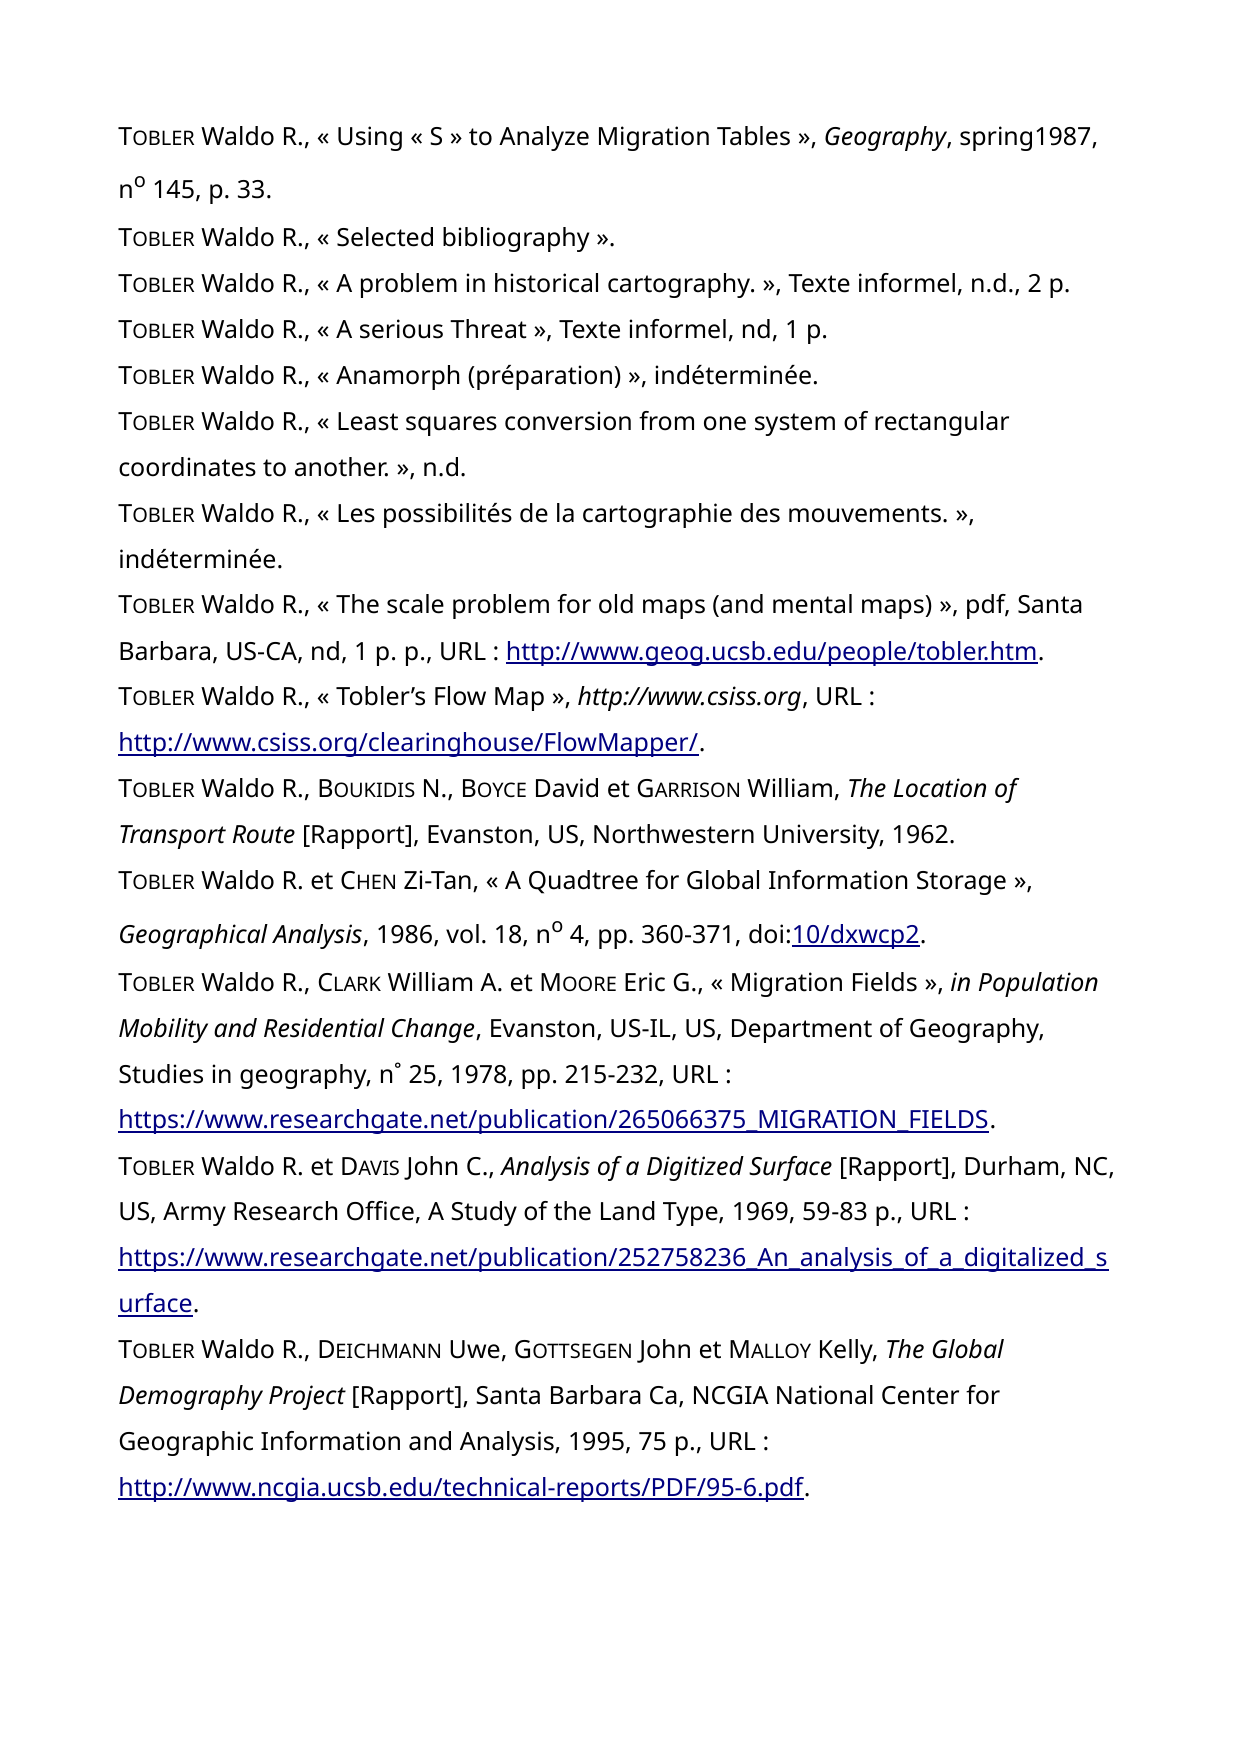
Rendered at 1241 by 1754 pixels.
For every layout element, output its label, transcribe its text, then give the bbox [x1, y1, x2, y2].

text Tobler Waldo R., « Tobler’s Flow Map », http://www.csiss.org, URL : http://www.csiss.org/clearinghouse/FlowMapper/. [118, 679, 1122, 759]
text Tobler Waldo R., Boukidis N., Boyce David et Garrison William, The Location of Transport Route [Rapport], Evanston, US, Northwestern University, 1962. [118, 771, 1122, 851]
text Tobler Waldo R. et Davis John C., Analysis of a Digitized Surface [Rapport], Durham, NC, US, Army Research Office, A Study of the Land Type, 1969, 59‑83 p., URL : https://www.researchgate.net/publication/252758236_An_analysis_of_a_digitalized_surface. [118, 1148, 1122, 1320]
text Tobler Waldo R. et Chen Zi-Tan, « A Quadtree for Global Information Storage », Geographical Analysis, 1986, vol. 18, no 4, pp. 360‑371, doi:10/dxwcp2. [118, 863, 1122, 951]
text Tobler Waldo R., Deichmann Uwe, Gottsegen John et Malloy Kelly, The Global Demography Project [Rapport], Santa Barbara Ca, NCGIA National Center for Geographic Information and Analysis, 1995, 75 p., URL : http://www.ncgia.ucsb.edu/technical-reports/PDF/95-6.pdf. [118, 1332, 1122, 1504]
text Tobler Waldo R., « Least squares conversion from one system of rectangular coordinates to another. », n.d. [118, 403, 1122, 483]
text Tobler Waldo R., « Les possibilités de la cartographie des mouvements. », indéterminée. [118, 495, 1122, 575]
text Tobler Waldo R., « A problem in historical cartography. », Texte informel, n.d., 2 p. [118, 266, 1122, 300]
text Tobler Waldo R., « Anamorph (préparation) », indéterminée. [118, 357, 1122, 392]
text Tobler Waldo R., « The scale problem for old maps (and mental maps) », pdf, Santa Barbara, US-CA, nd, 1 p. p., URL : http://www.geog.ucsb.edu/people/tobler.htm. [118, 587, 1122, 667]
text Tobler Waldo R., « A serious Threat », Texte informel, nd, 1 p. [118, 312, 1122, 346]
text Tobler Waldo R., « Selected bibliography ». [118, 220, 1122, 254]
text Tobler Waldo R., Clark William A. et Moore Eric G., « Migration Fields », in Population Mobility and Residential Change, Evanston, US-IL, US, Department of Geography, Studies in geography, n˚ 25, 1978, pp. 215‑232, URL : https://www.researchgate.net/publication/265066375_MIGRATION_FIELDS. [118, 964, 1122, 1136]
text Tobler Waldo R., « Using « S » to Analyze Migration Tables », Geography, spring1987, no 145, p. 33. [118, 118, 1122, 206]
